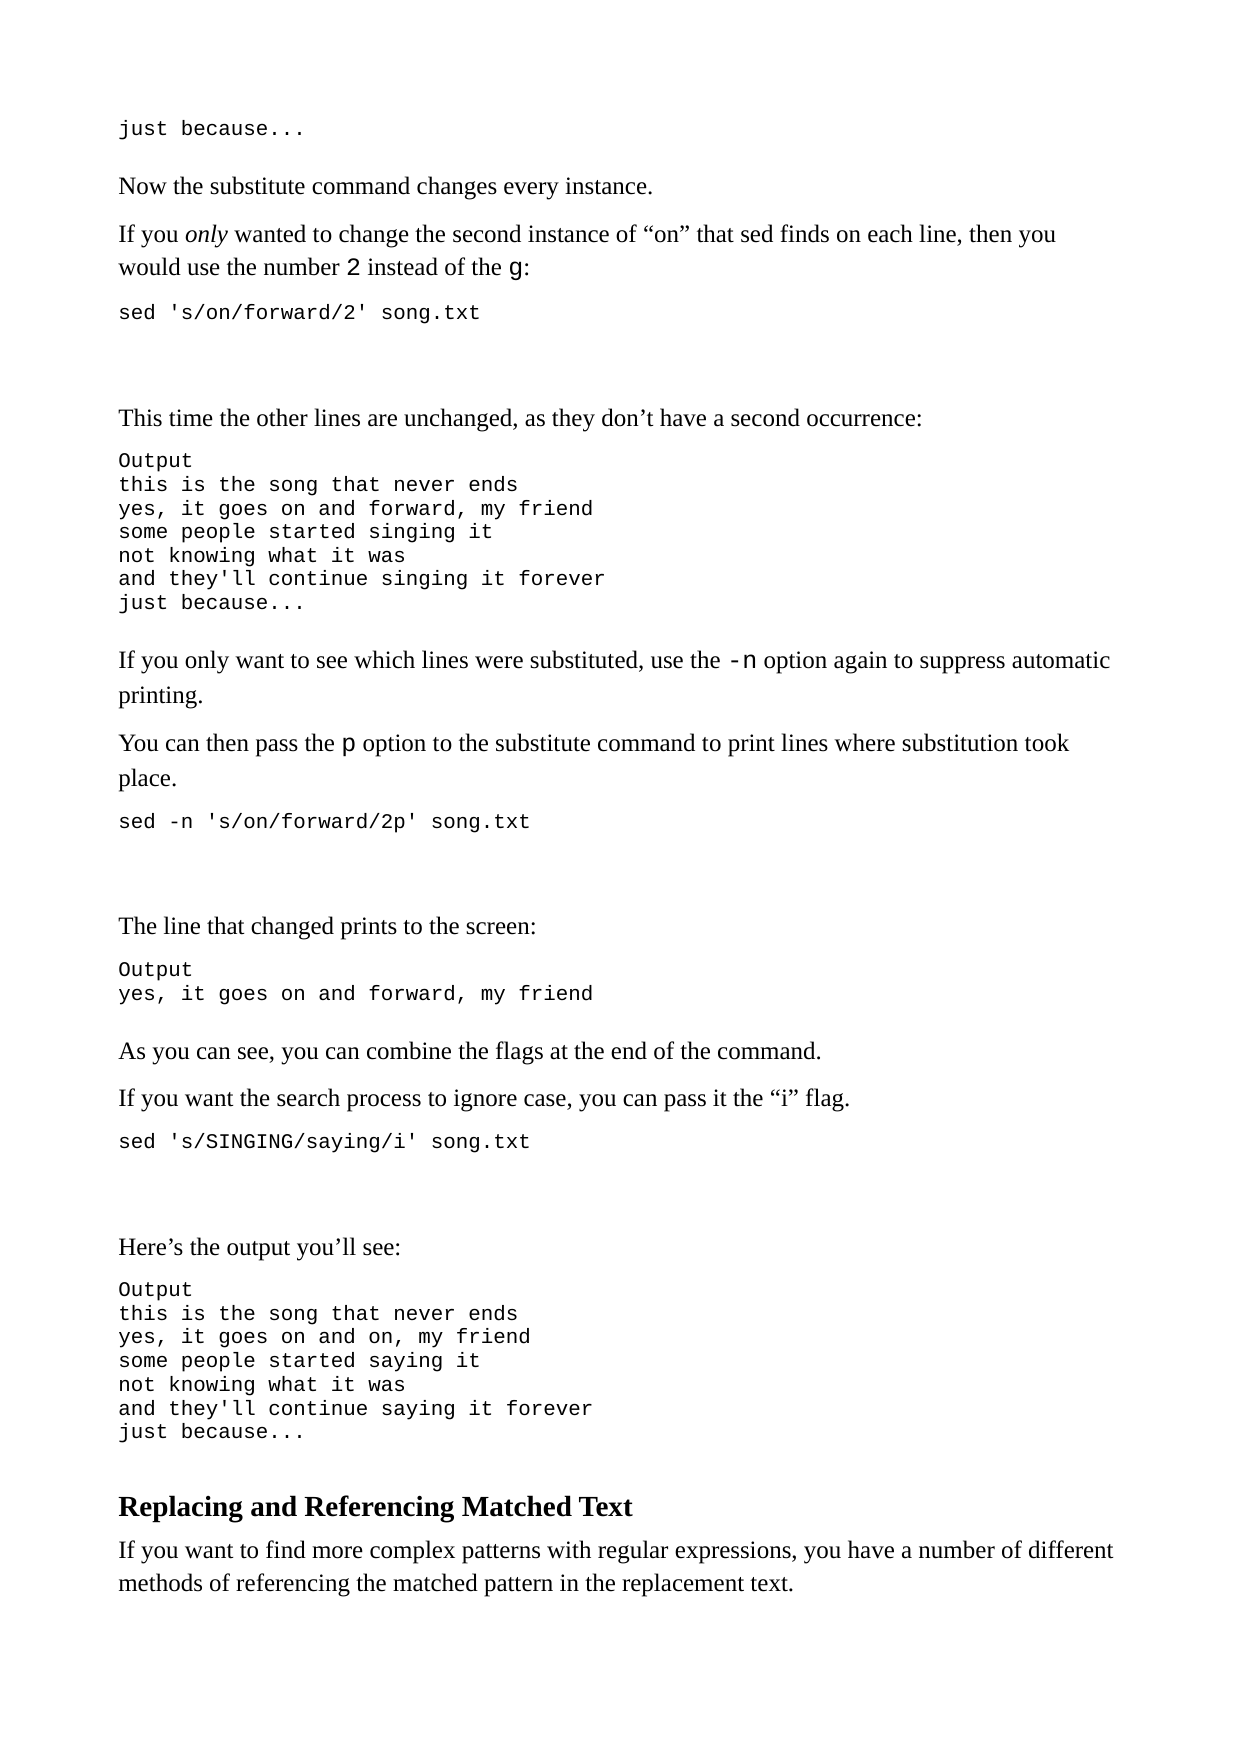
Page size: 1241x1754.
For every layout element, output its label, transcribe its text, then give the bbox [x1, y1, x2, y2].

text sed 's/on/forward/2' song.txt [118, 302, 1122, 326]
text If you want to find more complex patterns with regular expressions, you have a number of different methods of referencing the matched pattern in the replacement text. [118, 1535, 1122, 1597]
text As you can see, you can combine the flags at the end of the command. [118, 1036, 1122, 1064]
subtitle Replacing and Referencing Matched Text [118, 1489, 1122, 1522]
text this is the song that never ends [118, 1303, 1122, 1327]
text and they'll continue singing it forever [118, 568, 1122, 592]
text This time the other lines are unchanged, as they don’t have a second occurrence: [118, 403, 1122, 431]
text The line that changed prints to the screen: [118, 911, 1122, 940]
text sed -n 's/on/forward/2p' song.txt [118, 811, 1122, 834]
text Here’s the output you’ll see: [118, 1232, 1122, 1260]
text some people started singing it [118, 521, 1122, 545]
text some people started saying it [118, 1350, 1122, 1374]
text just because... [118, 1421, 1122, 1445]
text yes, it goes on and forward, my friend [118, 983, 1122, 1006]
text not knowing what it was [118, 545, 1122, 568]
text yes, it goes on and forward, my friend [118, 497, 1122, 521]
text this is the song that never ends [118, 474, 1122, 497]
text just because... [118, 118, 1122, 142]
text Output [118, 959, 1122, 983]
text If you only want to see which lines were substituted, use the -n option again to suppress automatic printing. [118, 645, 1122, 709]
text Output [118, 1279, 1122, 1303]
text Now the substitute command changes every instance. [118, 171, 1122, 200]
text Output [118, 450, 1122, 474]
text and they'll continue saying it forever [118, 1397, 1122, 1421]
text sed 's/SINGING/saying/i' song.txt [118, 1131, 1122, 1154]
text You can then pass the p option to the substitute command to print lines where substitution took place. [118, 728, 1122, 792]
text just because... [118, 592, 1122, 616]
text yes, it goes on and on, my friend [118, 1327, 1122, 1350]
text If you only wanted to change the second instance of “on” that sed finds on each line, then you would use the number 2 instead of the g: [118, 219, 1122, 283]
text If you want the search process to ignore case, you can pass it the “i” flag. [118, 1083, 1122, 1112]
text not knowing what it was [118, 1374, 1122, 1397]
